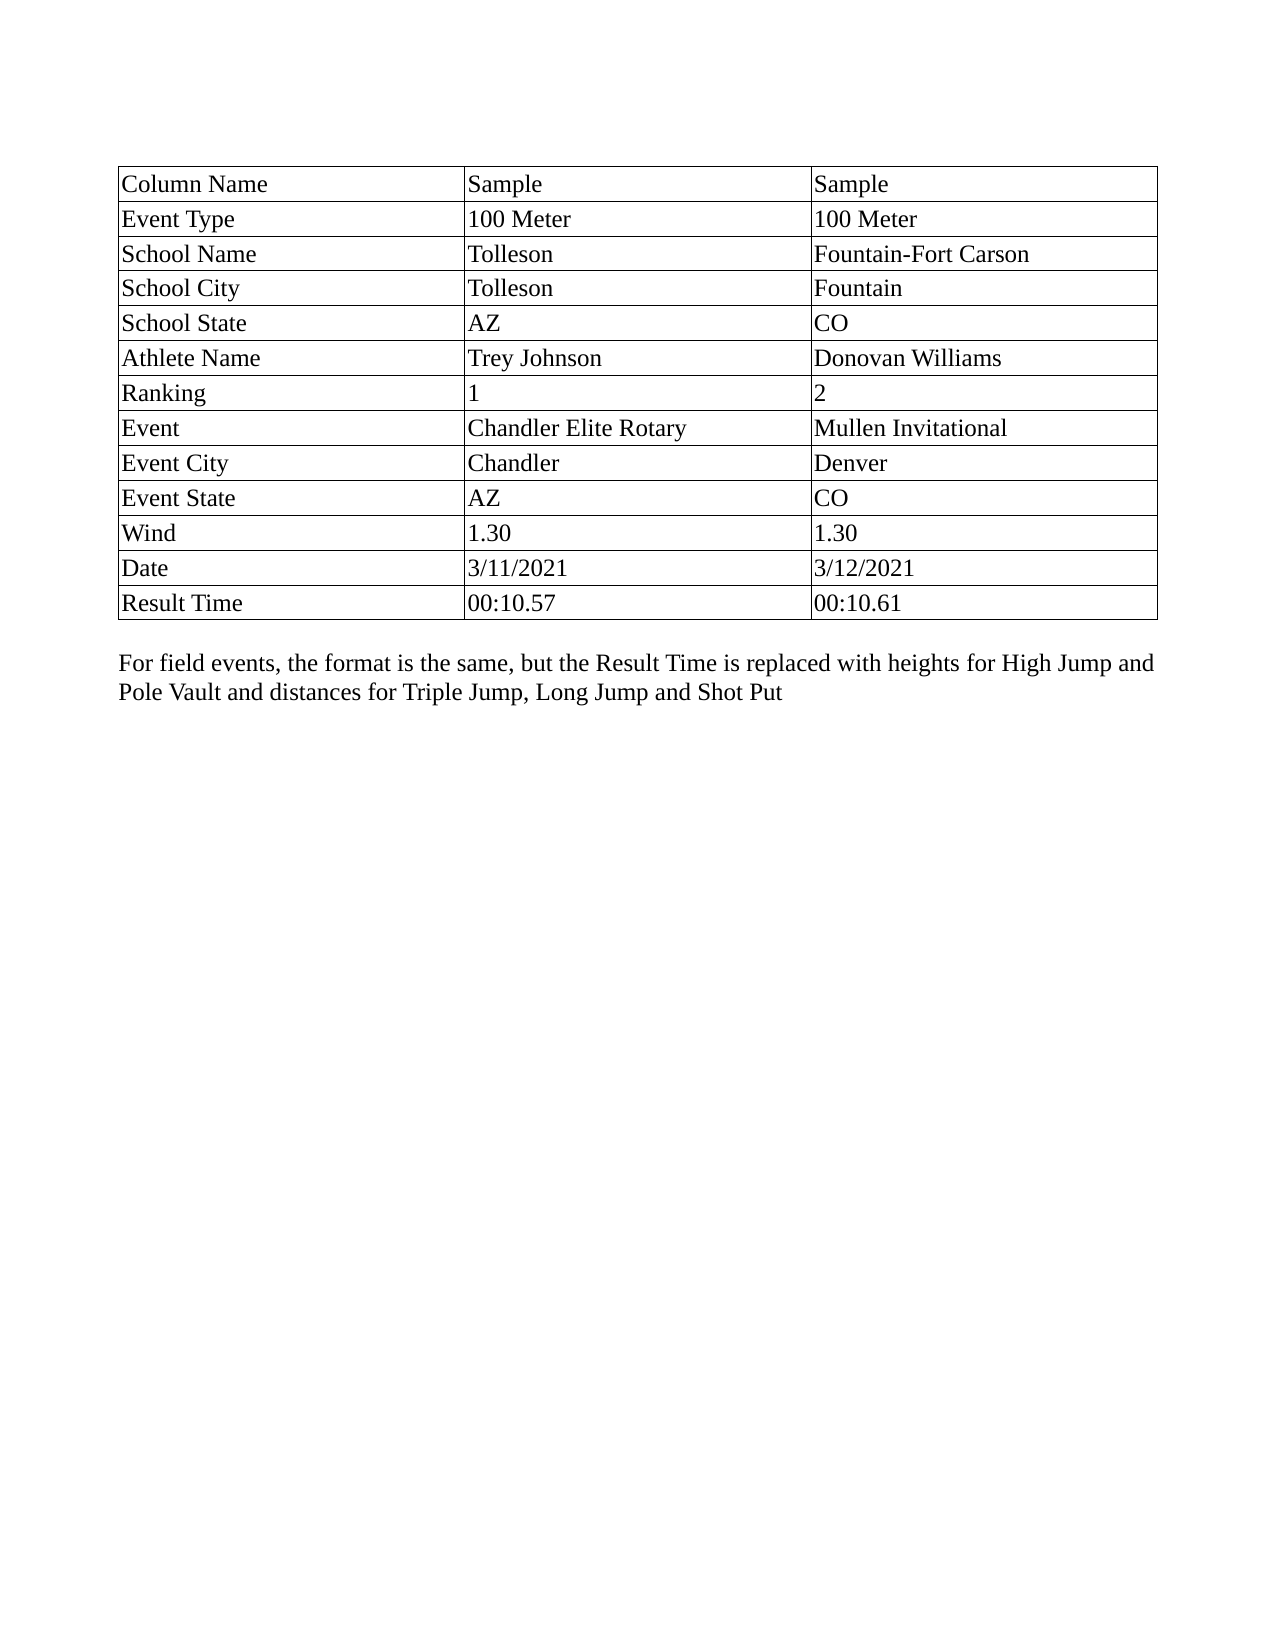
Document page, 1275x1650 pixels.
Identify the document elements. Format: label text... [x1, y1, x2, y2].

table_cell Athlete Name [119, 341, 464, 375]
table_cell Fountain-Fort Carson [812, 237, 1157, 270]
table_cell 00:10.61 [812, 586, 1157, 619]
table_cell 00:10.57 [465, 586, 811, 619]
table_cell School City [119, 271, 464, 305]
table_cell Date [119, 551, 464, 584]
table_cell 2 [812, 376, 1157, 410]
table_cell 100 Meter [465, 202, 811, 236]
table_cell Event Type [119, 202, 464, 236]
table_cell Denver [812, 446, 1157, 480]
table_cell 1 [465, 376, 811, 410]
table_cell 3/11/2021 [465, 551, 811, 584]
table_cell Event [119, 411, 464, 445]
table_cell CO [812, 306, 1157, 340]
table_cell AZ [465, 306, 811, 340]
table_cell 100 Meter [812, 202, 1157, 236]
table_cell Mullen Invitational [812, 411, 1157, 445]
table_cell Event City [119, 446, 464, 480]
text For field events, the format is the same, but the Result Time is replaced with heights for High Jump and Pole Vault and distances for Triple Jump, Long Jump and Shot Put [118, 648, 1157, 706]
table_cell Tolleson [465, 271, 811, 305]
table_cell Fountain [812, 271, 1157, 305]
table_cell Donovan Williams [812, 341, 1157, 375]
table_cell Ranking [119, 376, 464, 410]
table_cell 3/12/2021 [812, 551, 1157, 584]
table_cell Chandler [465, 446, 811, 480]
table_cell AZ [465, 481, 811, 515]
table_cell School State [119, 306, 464, 340]
table_cell Chandler Elite Rotary [465, 411, 811, 445]
table_cell Wind [119, 516, 464, 549]
table_cell CO [812, 481, 1157, 515]
table_header Sample [465, 167, 811, 201]
table_header Column Name [119, 167, 464, 201]
table_cell School Name [119, 237, 464, 270]
table_cell 1.30 [465, 516, 811, 549]
table_cell Result Time [119, 586, 464, 619]
table_header Sample [812, 167, 1157, 201]
table_cell Event State [119, 481, 464, 515]
table_cell Trey Johnson [465, 341, 811, 375]
table_cell 1.30 [812, 516, 1157, 549]
table_cell Tolleson [465, 237, 811, 270]
